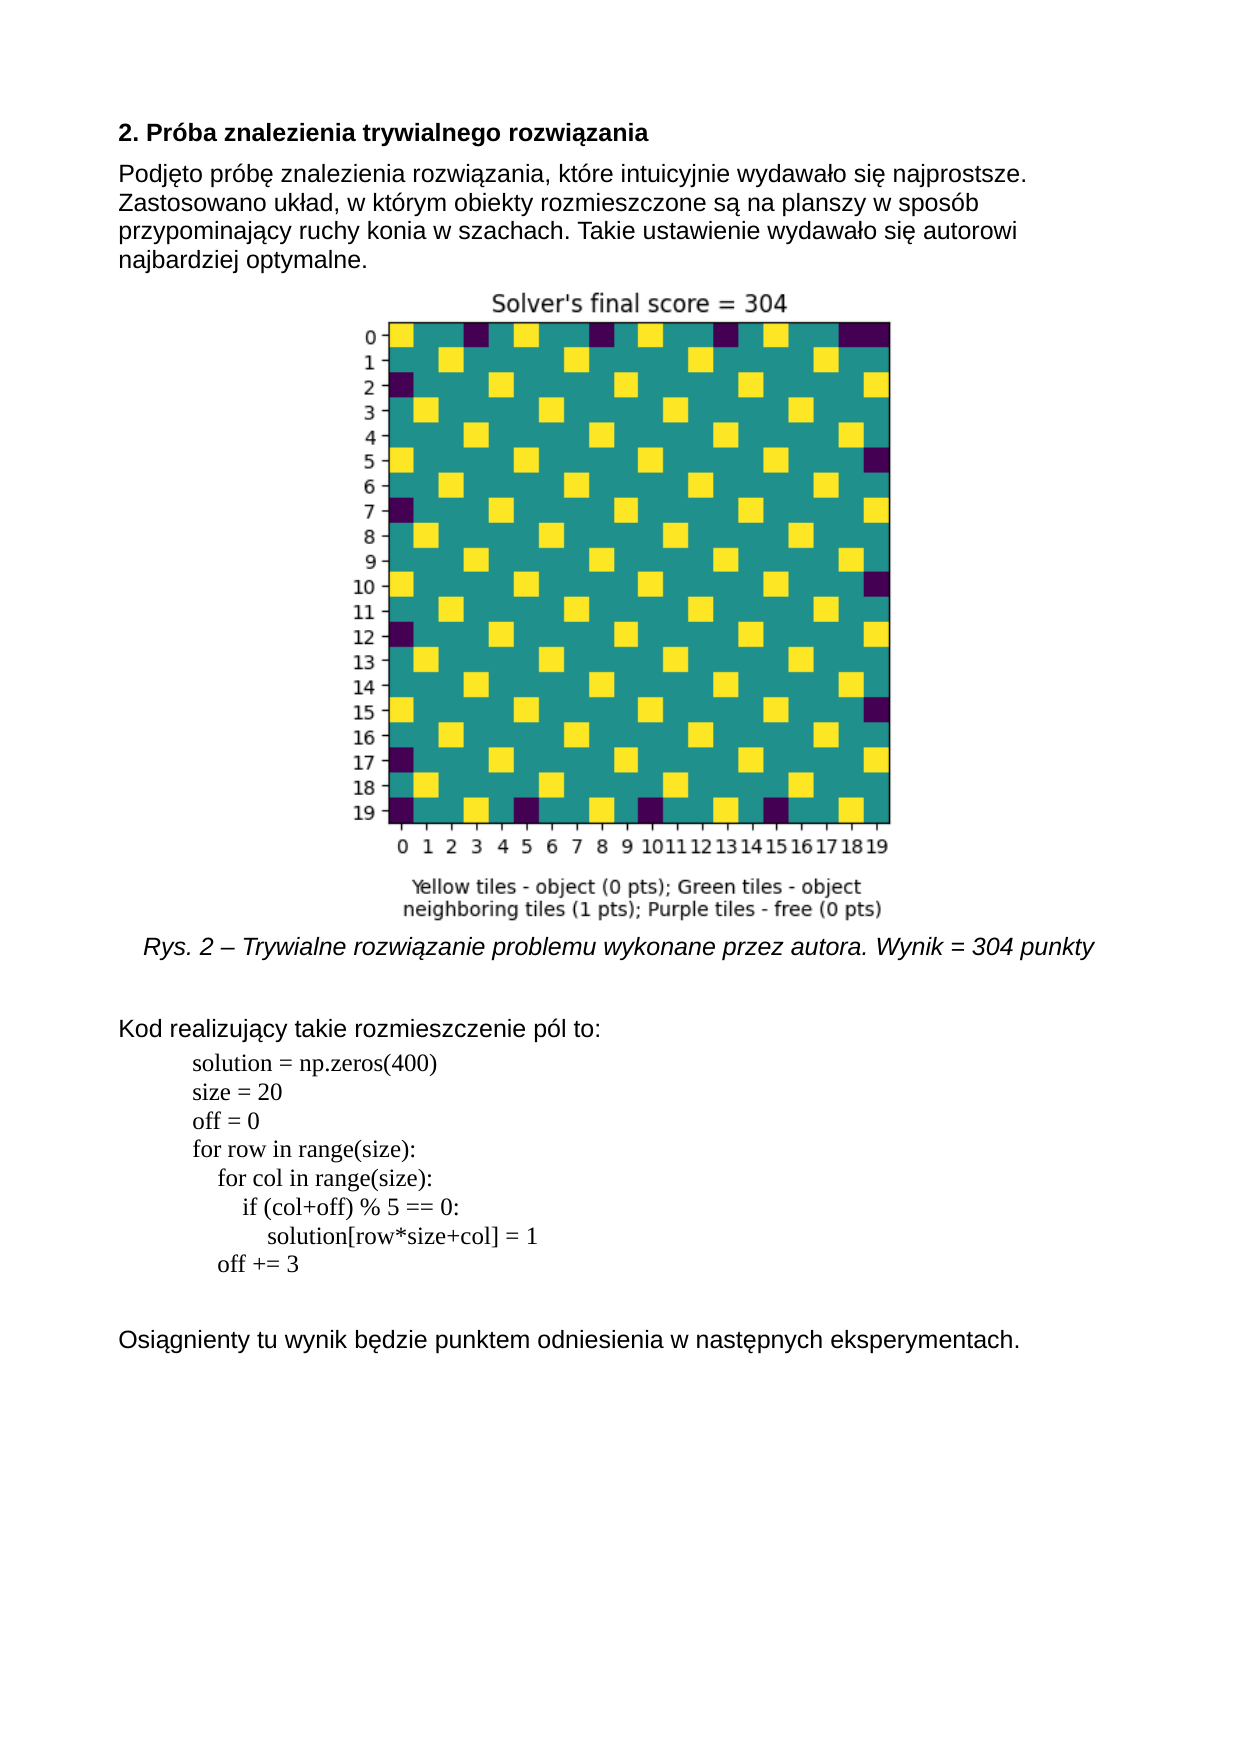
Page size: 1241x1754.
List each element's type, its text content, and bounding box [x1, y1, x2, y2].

text Rys. 2 – Trywialne rozwiązanie problemu wykonane przez autora. Wynik = 304 punkty [118, 286, 1122, 961]
text solution[row*size+col] = 1 [192, 1221, 1122, 1249]
text Kod realizujący takie rozmieszczenie pól to: [118, 1013, 1122, 1042]
text Podjęto próbę znalezienia rozwiązania, które intuicyjnie wydawało się najprostsze. Zastosowano układ, w którym obiekty rozmieszczone są na planszy w sposób przypominający ruchy konia w szachach. Takie ustawienie wydawało się autorowi najbardziej optymalne. [118, 159, 1122, 274]
text if (col+off) % 5 == 0: [192, 1192, 1122, 1221]
text off += 3 [192, 1249, 1122, 1278]
text size = 20 [192, 1077, 1122, 1106]
text for col in range(size): [192, 1163, 1122, 1192]
text off = 0 [192, 1106, 1122, 1134]
text 2. Próba znalezienia trywialnego rozwiązania [118, 118, 1122, 147]
text for row in range(size): [192, 1134, 1122, 1163]
picture [337, 279, 903, 933]
text solution = np.zeros(400) [192, 1048, 1122, 1077]
text Osiągnienty tu wynik będzie punktem odniesienia w następnych eksperymentach. [118, 1325, 1122, 1353]
